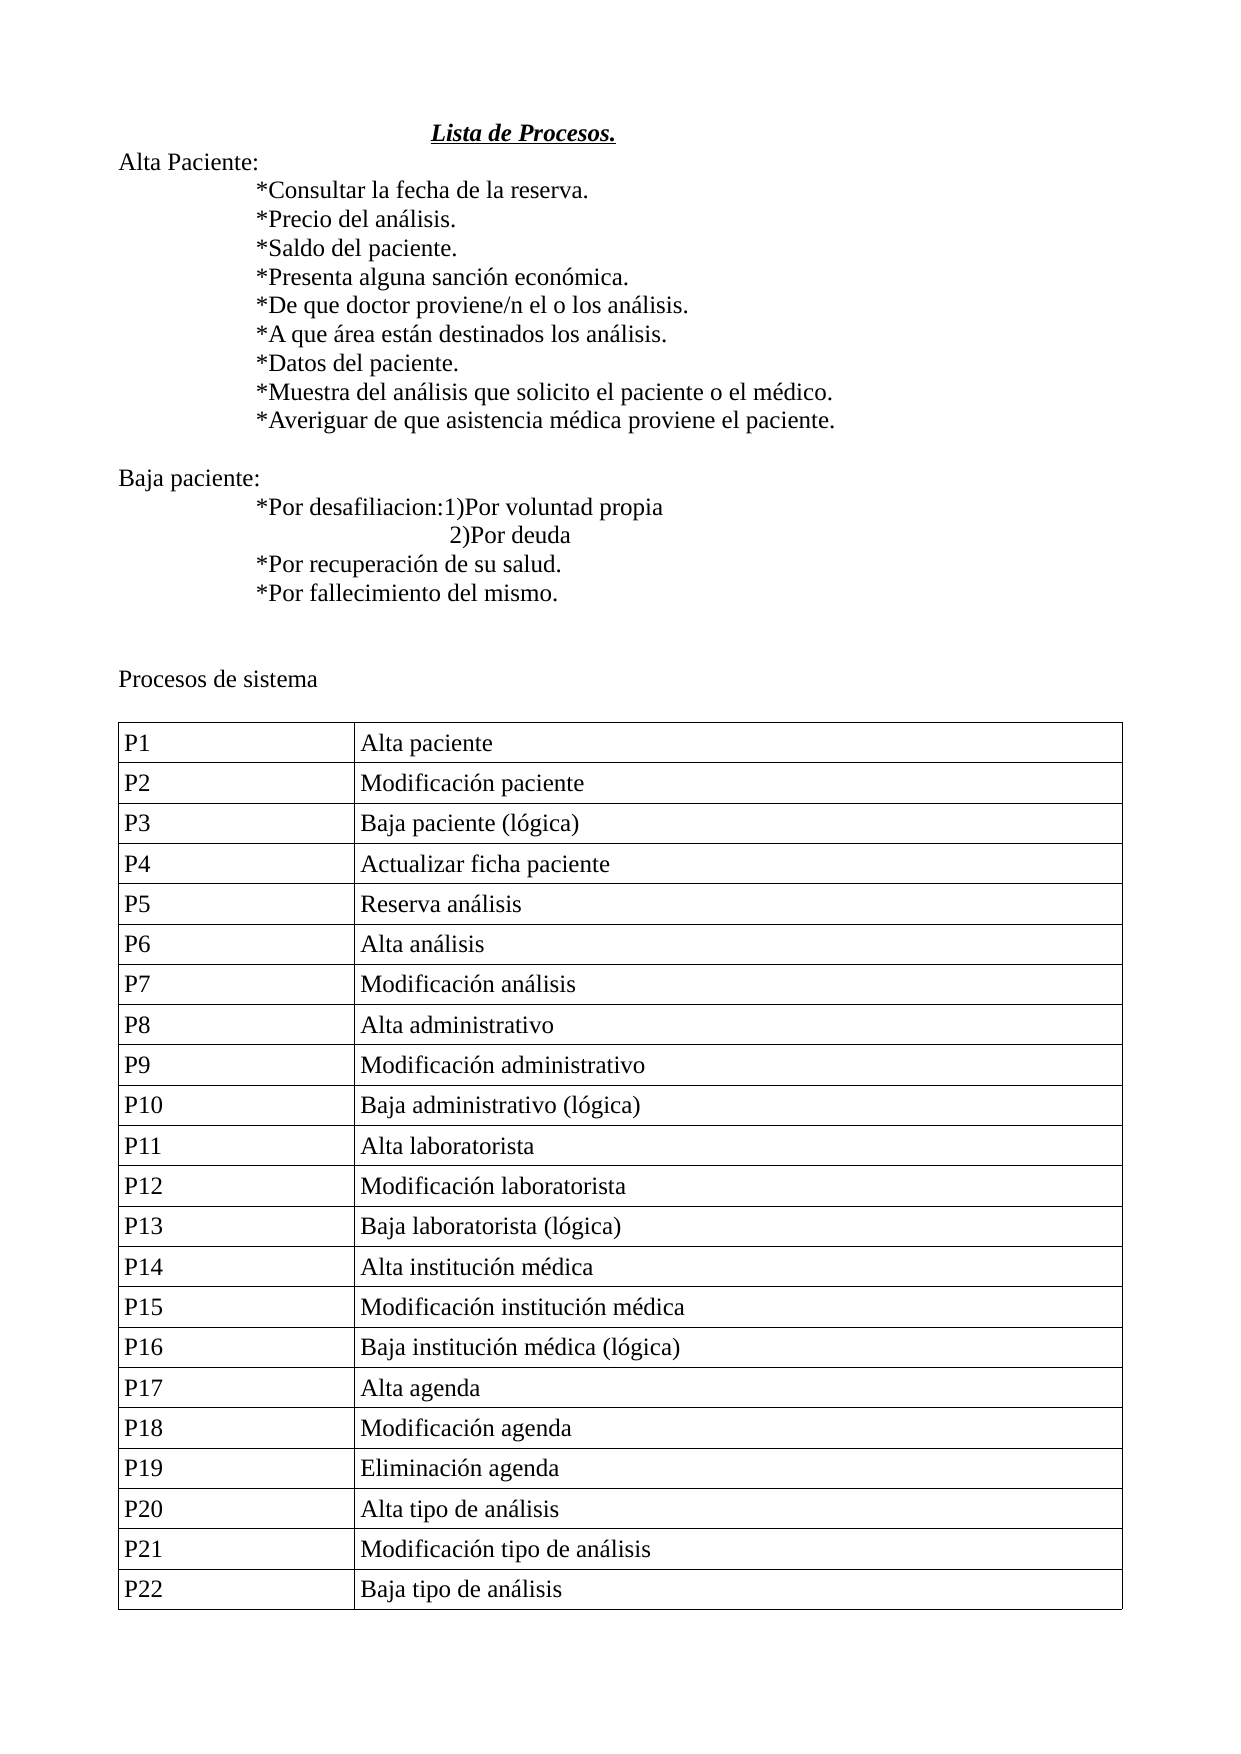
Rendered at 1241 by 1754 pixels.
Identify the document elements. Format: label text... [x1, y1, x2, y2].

table_cell Modificación administrativo [355, 1045, 1122, 1085]
table_cell Modificación tipo de análisis [355, 1529, 1122, 1568]
table_cell Alta laboratorista [355, 1126, 1122, 1165]
table_cell Baja laboratorista (lógica) [355, 1207, 1122, 1246]
table_cell Baja institución médica (lógica) [355, 1328, 1122, 1367]
table_cell P8 [119, 1005, 354, 1044]
table_cell P6 [119, 925, 354, 964]
table_cell P12 [119, 1166, 354, 1206]
table_cell P22 [119, 1570, 354, 1609]
table_cell Reserva análisis [355, 884, 1122, 923]
text *A que área están destinados los análisis. [118, 319, 1122, 348]
text *Saldo del paciente. [118, 233, 1122, 262]
table_cell Alta tipo de análisis [355, 1489, 1122, 1528]
table_cell P14 [119, 1247, 354, 1286]
table_cell Alta análisis [355, 925, 1122, 964]
text *Por fallecimiento del mismo. [118, 578, 1122, 607]
table_cell P2 [119, 763, 354, 802]
text Procesos de sistema [118, 664, 1122, 693]
table_cell Eliminación agenda [355, 1449, 1122, 1488]
table_cell P11 [119, 1126, 354, 1165]
text *Muestra del análisis que solicito el paciente o el médico. [118, 377, 1122, 406]
text *Presenta alguna sanción económica. [118, 262, 1122, 291]
table_cell Actualizar ficha paciente [355, 844, 1122, 883]
text *Averiguar de que asistencia médica proviene el paciente. [118, 406, 1122, 434]
table_cell P4 [119, 844, 354, 883]
table_cell P13 [119, 1207, 354, 1246]
text *Precio del análisis. [118, 204, 1122, 233]
text *Datos del paciente. [118, 348, 1122, 377]
table_cell Alta administrativo [355, 1005, 1122, 1044]
table_cell P19 [119, 1449, 354, 1488]
text 2)Por deuda [118, 521, 1122, 549]
table_cell P7 [119, 965, 354, 1004]
table_cell P21 [119, 1529, 354, 1568]
table_header P1 [119, 723, 354, 762]
table_cell Baja paciente (lógica) [355, 804, 1122, 843]
text Baja paciente: [118, 463, 1122, 492]
table_cell P3 [119, 804, 354, 843]
table_cell Baja administrativo (lógica) [355, 1086, 1122, 1125]
table_cell P10 [119, 1086, 354, 1125]
table_cell P15 [119, 1287, 354, 1327]
table_cell P18 [119, 1408, 354, 1447]
table_cell Baja tipo de análisis [355, 1570, 1122, 1609]
table_cell P16 [119, 1328, 354, 1367]
text *Por desafiliacion:1)Por voluntad propia [118, 492, 1122, 521]
table_cell P5 [119, 884, 354, 923]
text *Por recuperación de su salud. [118, 549, 1122, 578]
table_cell Modificación laboratorista [355, 1166, 1122, 1206]
table_header Alta paciente [355, 723, 1122, 762]
text *De que doctor proviene/n el o los análisis. [118, 291, 1122, 319]
table_cell Alta institución médica [355, 1247, 1122, 1286]
text *Consultar la fecha de la reserva. [118, 176, 1122, 204]
text Alta Paciente: [118, 147, 1122, 176]
text Lista de Procesos. [118, 118, 1122, 147]
table_cell Modificación paciente [355, 763, 1122, 802]
table_cell Modificación análisis [355, 965, 1122, 1004]
table_cell P17 [119, 1368, 354, 1407]
table_cell P20 [119, 1489, 354, 1528]
table_cell P9 [119, 1045, 354, 1085]
table_cell Modificación agenda [355, 1408, 1122, 1447]
table_cell Modificación institución médica [355, 1287, 1122, 1327]
table_cell Alta agenda [355, 1368, 1122, 1407]
